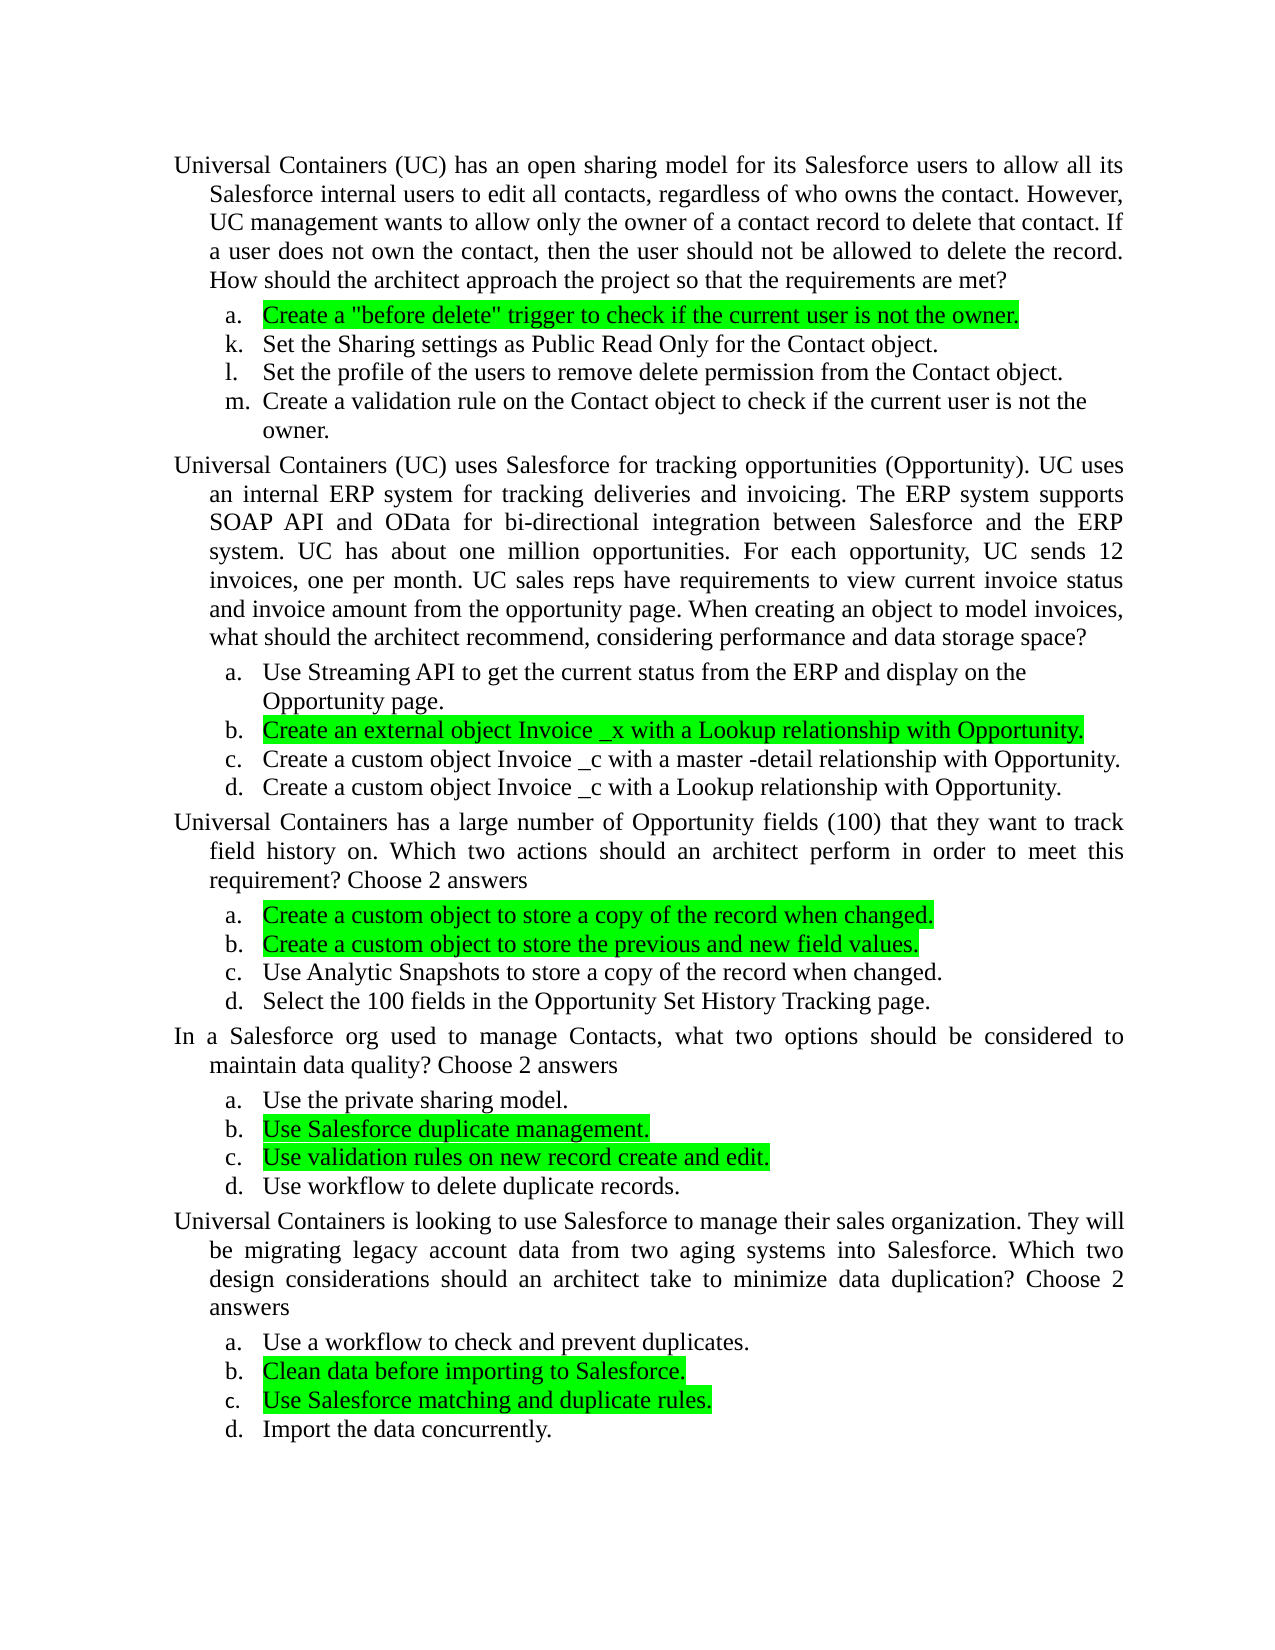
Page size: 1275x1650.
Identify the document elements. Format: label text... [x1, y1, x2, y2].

subtitle Universal Containers has a large number of Opportunity fields (100) that they want to track field history on. Which two actions should an architect perform in order to meet this requirement? Choose 2 answers [174, 807, 1125, 894]
subtitle Use validation rules on new record create and edit. [225, 1142, 1125, 1171]
subtitle Use workflow to delete duplicate records. [225, 1171, 1125, 1200]
subtitle Universal Containers (UC) has an open sharing model for its Salesforce users to allow all its Salesforce internal users to edit all contacts, regardless of who owns the contact. However, UC management wants to allow only the owner of a contact record to delete that contact. If a user does not own the contact, then the user should not be allowed to delete the record. How should the architect approach the project so that the requirements are met? [174, 150, 1125, 294]
subtitle Universal Containers (UC) uses Salesforce for tracking opportunities (Opportunity). UC uses an internal ERP system for tracking deliveries and invoicing. The ERP system supports SOAP API and OData for bi-directional integration between Salesforce and the ERP system. UC has about one million opportunities. For each opportunity, UC sends 12 invoices, one per month. UC sales reps have requirements to view current invoice status and invoice amount from the opportunity page. When creating an object to model invoices, what should the architect recommend, considering performance and data storage space? [174, 450, 1125, 651]
subtitle Set the profile of the users to remove delete permission from the Contact object. [225, 357, 1125, 386]
subtitle Create a custom object to store the previous and new field values. [225, 929, 1125, 957]
subtitle Create a validation rule on the Contact object to check if the current user is not the owner. [225, 386, 1125, 444]
subtitle Import the data concurrently. [225, 1414, 1125, 1443]
subtitle Use Salesforce duplicate management. [225, 1114, 1125, 1142]
subtitle Select the 100 fields in the Opportunity Set History Tracking page. [225, 986, 1125, 1015]
subtitle Set the Sharing settings as Public Read Only for the Contact object. [225, 329, 1125, 357]
subtitle In a Salesforce org used to manage Contacts, what two options should be considered to maintain data quality? Choose 2 answers [174, 1021, 1125, 1079]
subtitle Use Analytic Snapshots to store a copy of the record when changed. [225, 957, 1125, 986]
subtitle Use Streaming API to get the current status from the ERP and display on the Opportunity page. [225, 657, 1125, 715]
subtitle Universal Containers is looking to use Salesforce to manage their sales organization. They will be migrating legacy account data from two aging systems into Salesforce. Which two design considerations should an architect take to minimize data duplication? Choose 2 answers [174, 1206, 1125, 1321]
subtitle Use Salesforce matching and duplicate rules. [225, 1385, 1125, 1414]
subtitle Create an external object Invoice _x with a Lookup relationship with Opportunity. [225, 715, 1125, 744]
subtitle Create a "before delete" trigger to check if the current user is not the owner. [225, 300, 1125, 329]
subtitle Use a workflow to check and prevent duplicates. [225, 1327, 1125, 1356]
subtitle Create a custom object to store a copy of the record when changed. [225, 900, 1125, 929]
subtitle Use the private sharing model. [225, 1085, 1125, 1114]
subtitle Clean data before importing to Salesforce. [225, 1356, 1125, 1385]
subtitle Create a custom object Invoice _c with a Lookup relationship with Opportunity. [225, 772, 1125, 801]
subtitle Create a custom object Invoice _c with a master -detail relationship with Opportunity. [225, 744, 1125, 772]
